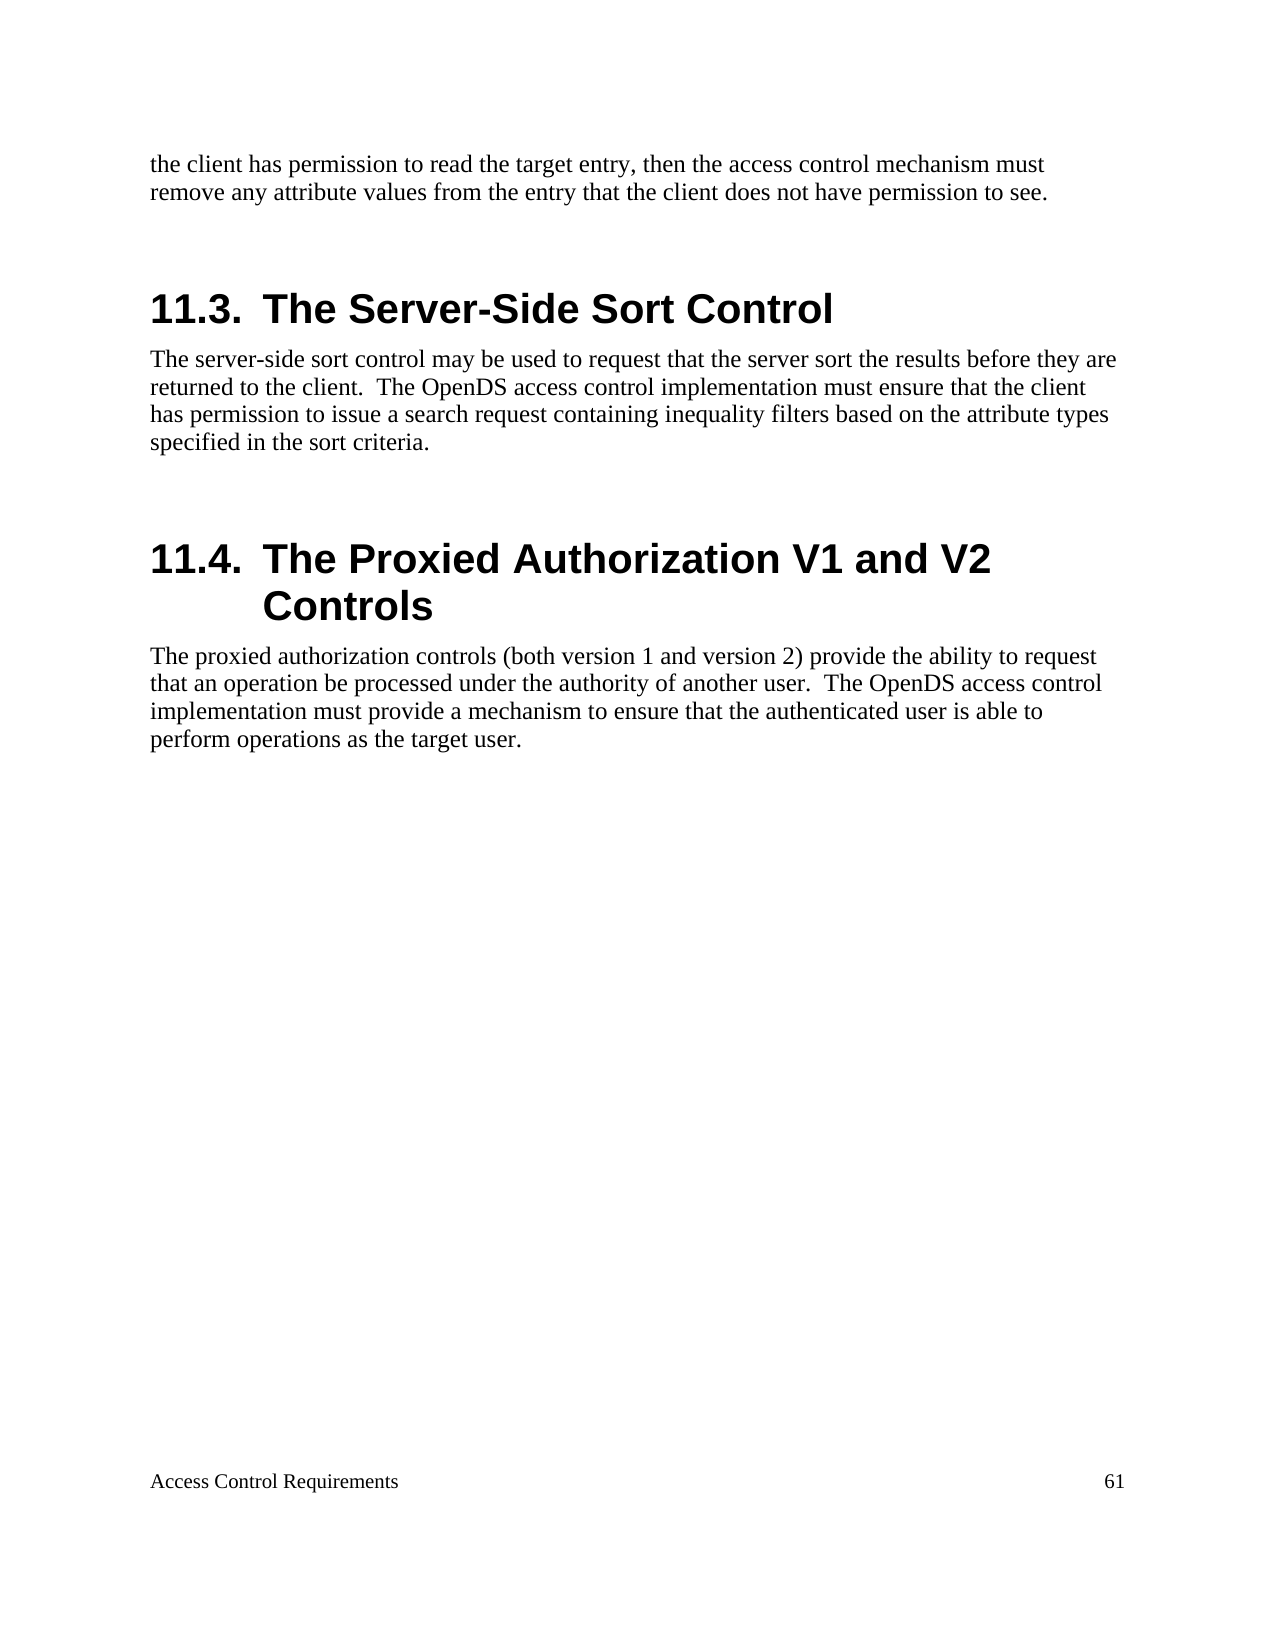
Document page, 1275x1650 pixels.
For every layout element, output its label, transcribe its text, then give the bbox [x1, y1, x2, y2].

subtitle The Proxied Authorization V1 and V2 Controls [150, 536, 1125, 629]
text The proxied authorization controls (both version 1 and version 2) provide the ability to request that an operation be processed under the authority of another user. The OpenDS access control implementation must provide a mechanism to ensure that the authenticated user is able to perform operations as the target user. [150, 642, 1125, 753]
text the client has permission to read the target entry, then the access control mechanism must remove any attribute values from the entry that the client does not have permission to see. [150, 150, 1125, 205]
text The server-side sort control may be used to request that the server sort the results before they are returned to the client. The OpenDS access control implementation must ensure that the client has permission to issue a search request containing inequality filters based on the attribute types specified in the sort criteria. [150, 345, 1125, 456]
subtitle The Server-Side Sort Control [150, 286, 1125, 332]
